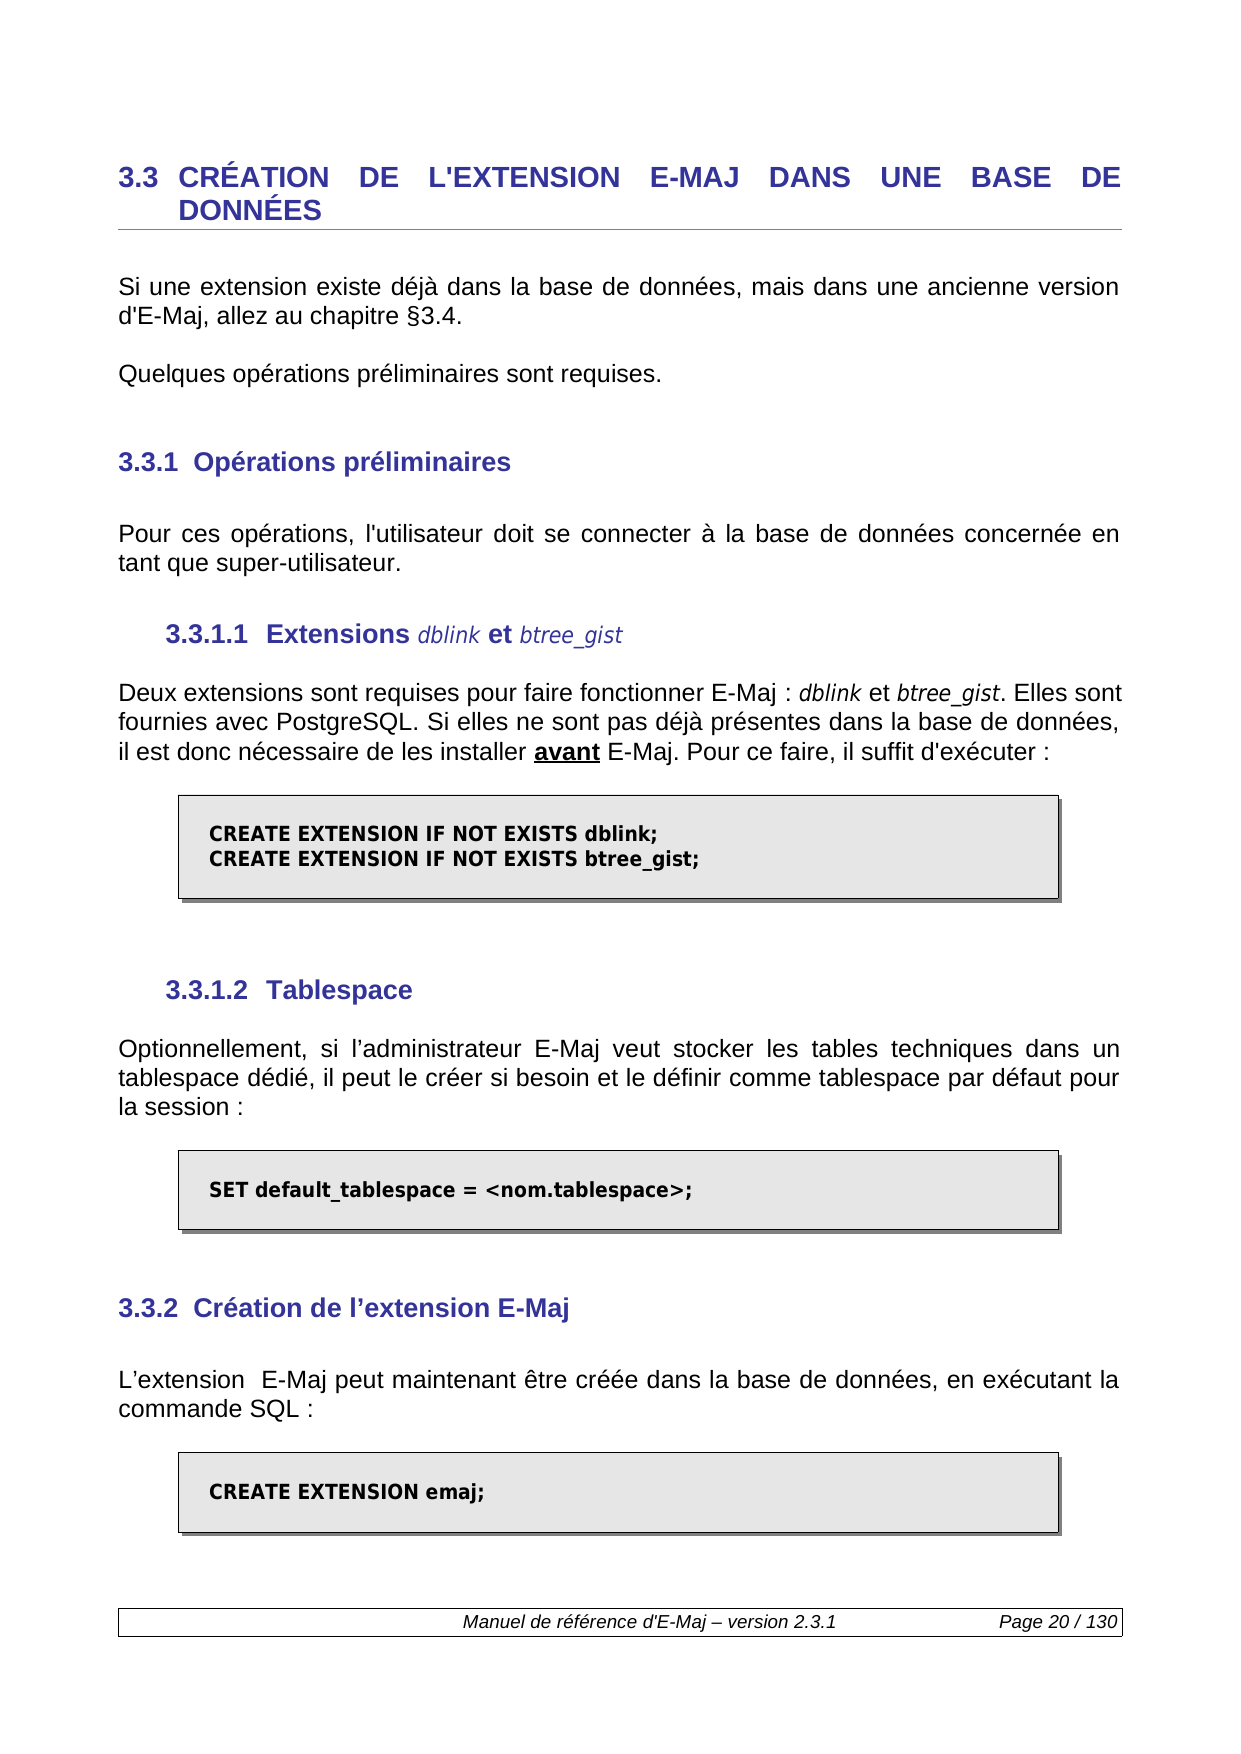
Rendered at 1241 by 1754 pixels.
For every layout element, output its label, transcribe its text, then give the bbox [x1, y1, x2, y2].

text Pour ces opérations, l'utilisateur doit se connecter à la base de données concernée en tant que super-utilisateur. [118, 518, 1122, 577]
text CREATE EXTENSION IF NOT EXISTS dblink; [179, 819, 1058, 843]
subtitle Création de l’extension E-Maj [118, 1292, 1122, 1323]
text CREATE EXTENSION emaj; [179, 1477, 1058, 1501]
subtitle Tablespace [165, 974, 1122, 1005]
text Si une extension existe déjà dans la base de données, mais dans une ancienne version d'E-Maj, allez au chapitre §3.4. [118, 271, 1122, 329]
text L’extension E-Maj peut maintenant être créée dans la base de données, en exécutant la commande SQL : [118, 1365, 1122, 1423]
subtitle Extensions dblink et btree_gist [165, 618, 1122, 649]
text SET default_tablespace = <nom.tablespace>; [179, 1174, 1058, 1199]
subtitle Création de l'extension E-Maj dans une base de données [118, 160, 1122, 229]
text CREATE EXTENSION IF NOT EXISTS btree_gist; [179, 843, 1058, 868]
text Quelques opérations préliminaires sont requises. [118, 359, 1122, 388]
text Optionnellement, si l’administrateur E-Maj veut stocker les tables techniques dans un tablespace dédié, il peut le créer si besoin et le définir comme tablespace par défaut pour la session : [118, 1034, 1122, 1121]
subtitle Opérations préliminaires [118, 446, 1122, 477]
text Deux extensions sont requises pour faire fonctionner E-Maj : dblink et btree_gist. Elles sont fournies avec PostgreSQL. Si elles ne sont pas déjà présentes dans la base de données, il est donc nécessaire de les installer avant E-Maj. Pour ce faire, il suffit d'exécuter : [118, 649, 1122, 765]
